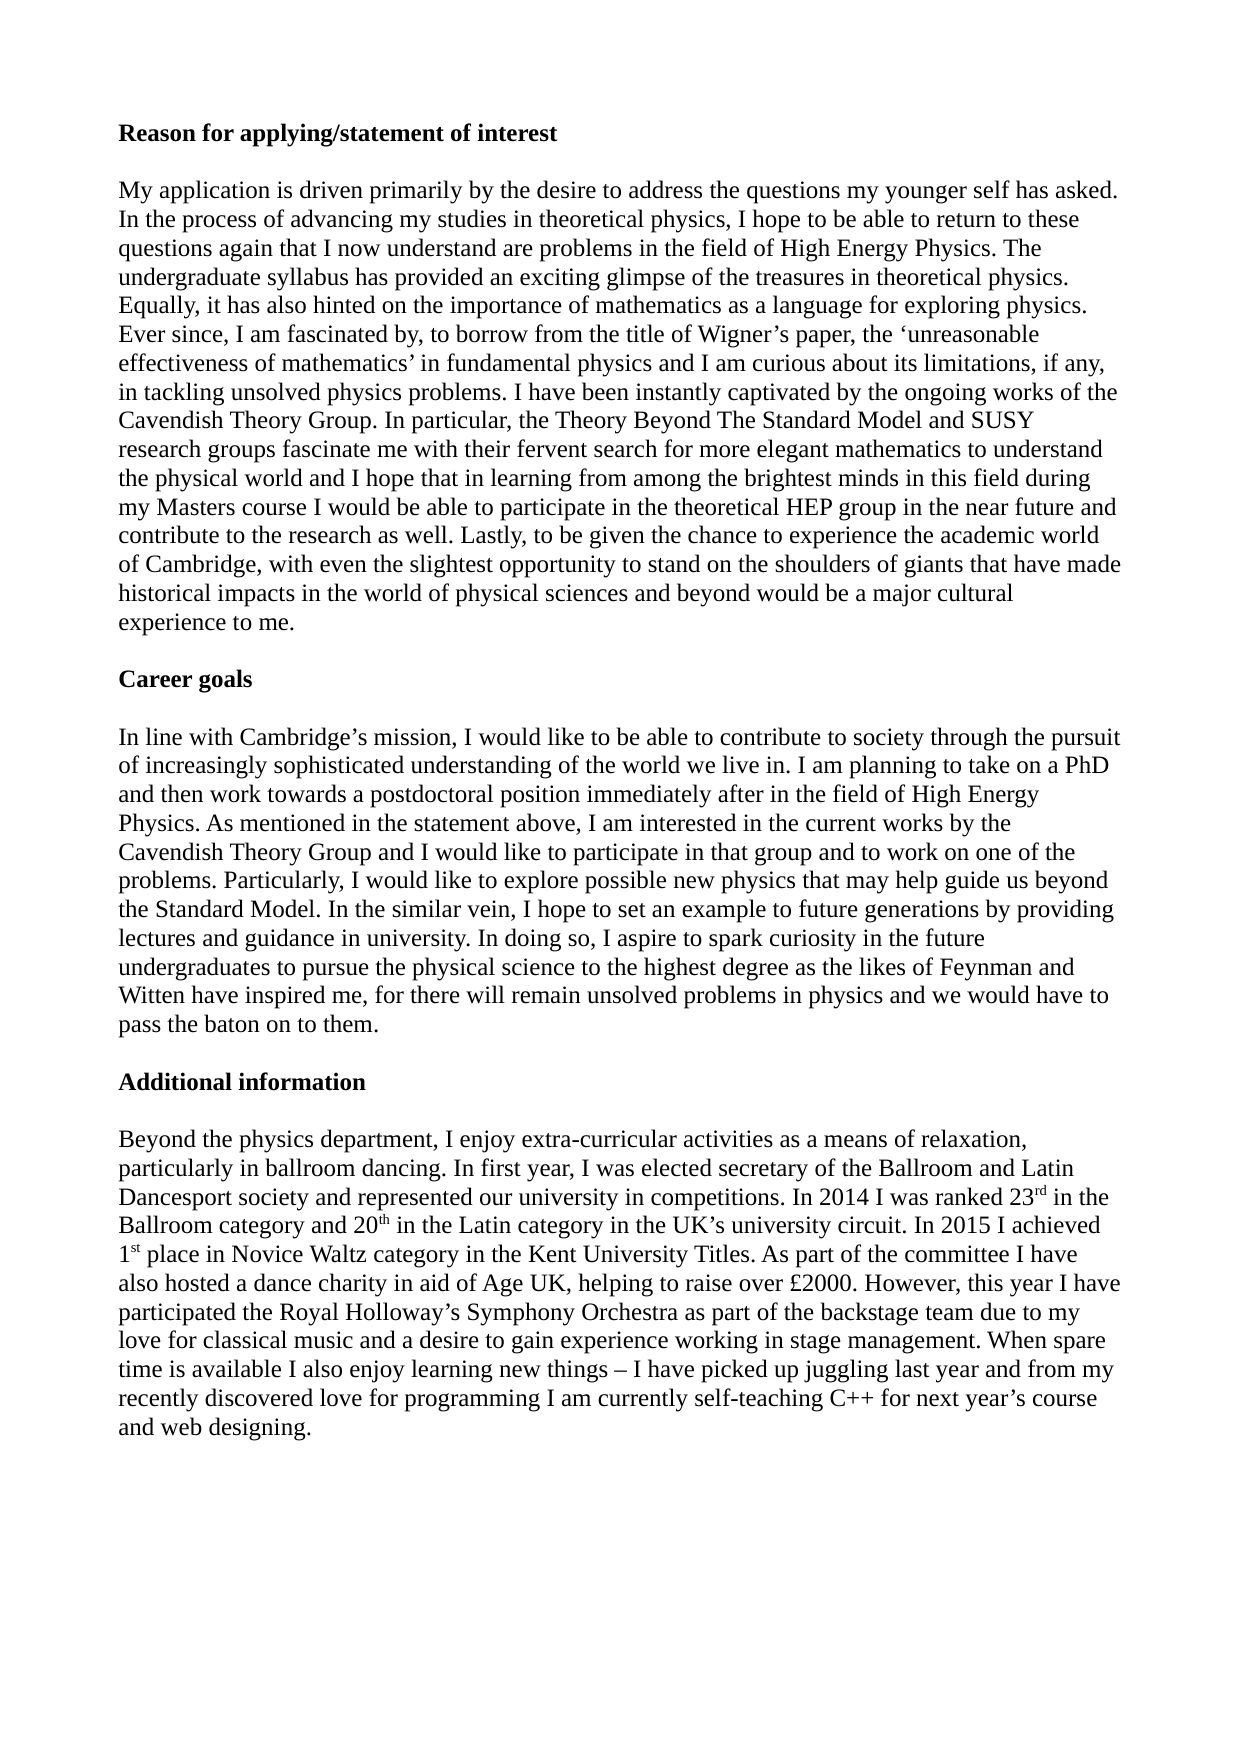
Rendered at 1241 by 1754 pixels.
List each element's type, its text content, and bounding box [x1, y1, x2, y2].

text Career goals [118, 664, 1122, 693]
text Additional information [118, 1067, 1122, 1096]
text Beyond the physics department, I enjoy extra-curricular activities as a means of relaxation, particularly in ballroom dancing. In first year, I was elected secretary of the Ballroom and Latin Dancesport society and represented our university in competitions. In 2014 I was ranked 23rd in the Ballroom category and 20th in the Latin category in the UK’s university circuit. In 2015 I achieved 1st place in Novice Waltz category in the Kent University Titles. As part of the committee I have also hosted a dance charity in aid of Age UK, helping to raise over £2000. However, this year I have participated the Royal Holloway’s Symphony Orchestra as part of the backstage team due to my love for classical music and a desire to gain experience working in stage management. When spare time is available I also enjoy learning new things – I have picked up juggling last year and from my recently discovered love for programming I am currently self-teaching C++ for next year’s course and web designing. [118, 1124, 1122, 1441]
text Reason for applying/statement of interest [118, 118, 1122, 147]
text In line with Cambridge’s mission, I would like to be able to contribute to society through the pursuit of increasingly sophisticated understanding of the world we live in. I am planning to take on a PhD and then work towards a postdoctoral position immediately after in the field of High Energy Physics. As mentioned in the statement above, I am interested in the current works by the Cavendish Theory Group and I would like to participate in that group and to work on one of the problems. Particularly, I would like to explore possible new physics that may help guide us beyond the Standard Model. In the similar vein, I hope to set an example to future generations by providing lectures and guidance in university. In doing so, I aspire to spark curiosity in the future undergraduates to pursue the physical science to the highest degree as the likes of Feynman and Witten have inspired me, for there will remain unsolved problems in physics and we would have to pass the baton on to them. [118, 722, 1122, 1038]
text My application is driven primarily by the desire to address the questions my younger self has asked. In the process of advancing my studies in theoretical physics, I hope to be able to return to these questions again that I now understand are problems in the field of High Energy Physics. The undergraduate syllabus has provided an exciting glimpse of the treasures in theoretical physics. Equally, it has also hinted on the importance of mathematics as a language for exploring physics. Ever since, I am fascinated by, to borrow from the title of Wigner’s paper, the ‘unreasonable effectiveness of mathematics’ in fundamental physics and I am curious about its limitations, if any, in tackling unsolved physics problems. I have been instantly captivated by the ongoing works of the Cavendish Theory Group. In particular, the Theory Beyond The Standard Model and SUSY research groups fascinate me with their fervent search for more elegant mathematics to understand the physical world and I hope that in learning from among the brightest minds in this field during my Masters course I would be able to participate in the theoretical HEP group in the near future and contribute to the research as well. Lastly, to be given the chance to experience the academic world of Cambridge, with even the slightest opportunity to stand on the shoulders of giants that have made historical impacts in the world of physical sciences and beyond would be a major cultural experience to me. [118, 176, 1122, 636]
